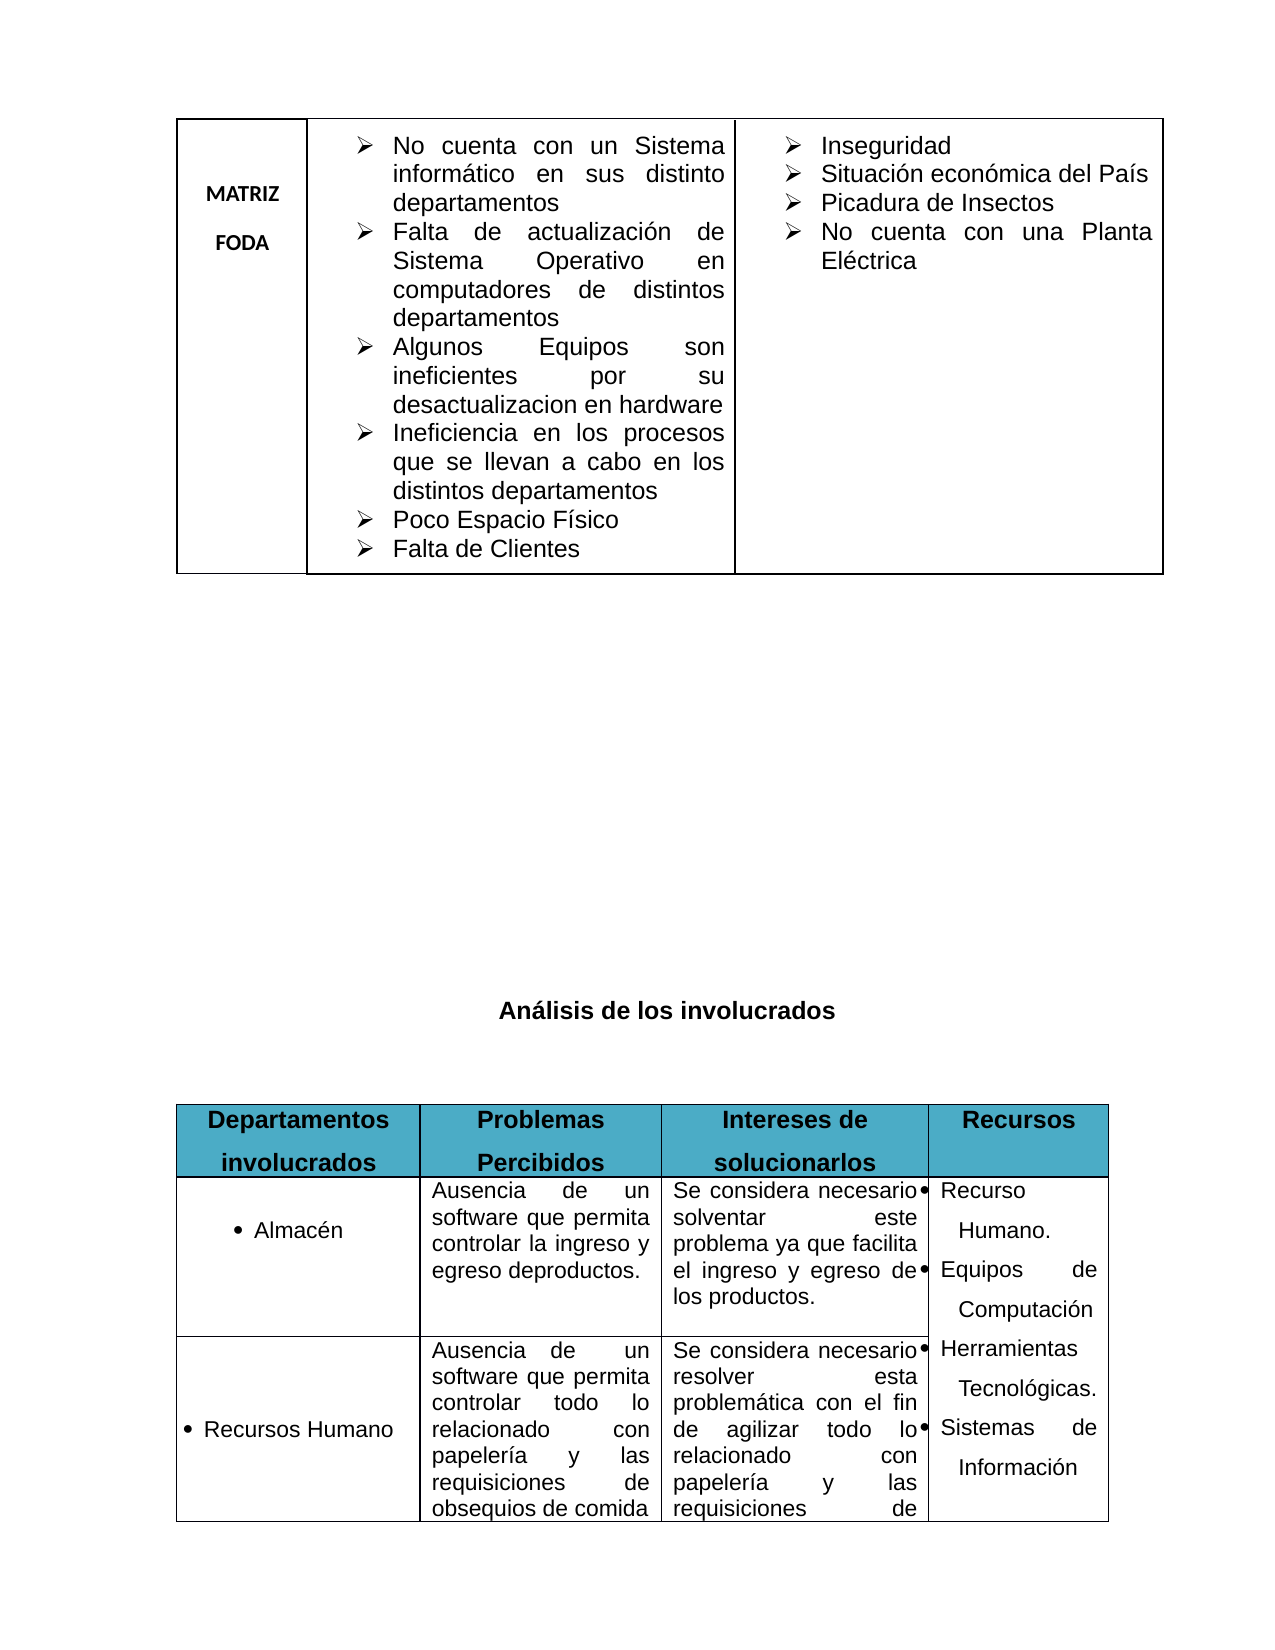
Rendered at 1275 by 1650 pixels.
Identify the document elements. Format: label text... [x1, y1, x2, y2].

text Análisis de los involucrados [177, 996, 1157, 1024]
table_header Problemas Percibidos [421, 1105, 661, 1176]
table_cell No cuenta con un Sistema informático en sus distinto departamentos Falta de actualización de Sistema Operativo en computadores de distintos departamentos Algunos Equipos son ineficientes por su desactualizacion en hardware Ineficiencia en los procesos que se llevan a cabo en los distintos departamentos Poco Espacio Físico Falta de Clientes [308, 119, 735, 573]
table_cell Se considera necesario resolver esta problemática con el fin de agilizar todo lo relacionado con papelería y las requisiciones de [662, 1337, 928, 1521]
table_header MATRIZ FODA [178, 120, 306, 573]
table_cell Inseguridad Situación económica del País Picadura de Insectos No cuenta con una Planta Eléctrica [735, 119, 1162, 573]
table_header Departamentos involucrados [177, 1105, 419, 1176]
table_cell Almacén [177, 1178, 419, 1336]
table_cell Ausencia de un software que permita controlar la ingreso y egreso deproductos. [421, 1178, 661, 1336]
table_cell Ausencia de un software que permita controlar todo lo relacionado con papelería y las requisiciones de obsequios de comida [421, 1337, 661, 1521]
table_cell Recurso Humano. Equipos de Computación Herramientas Tecnológicas. Sistemas de Información [929, 1178, 1108, 1521]
table_header Recursos [929, 1105, 1108, 1176]
table_header Intereses de solucionarlos [662, 1105, 928, 1176]
table_cell Se considera necesario solventar este problema ya que facilita el ingreso y egreso de los productos. [662, 1178, 928, 1336]
table_cell Recursos Humano [177, 1337, 419, 1521]
